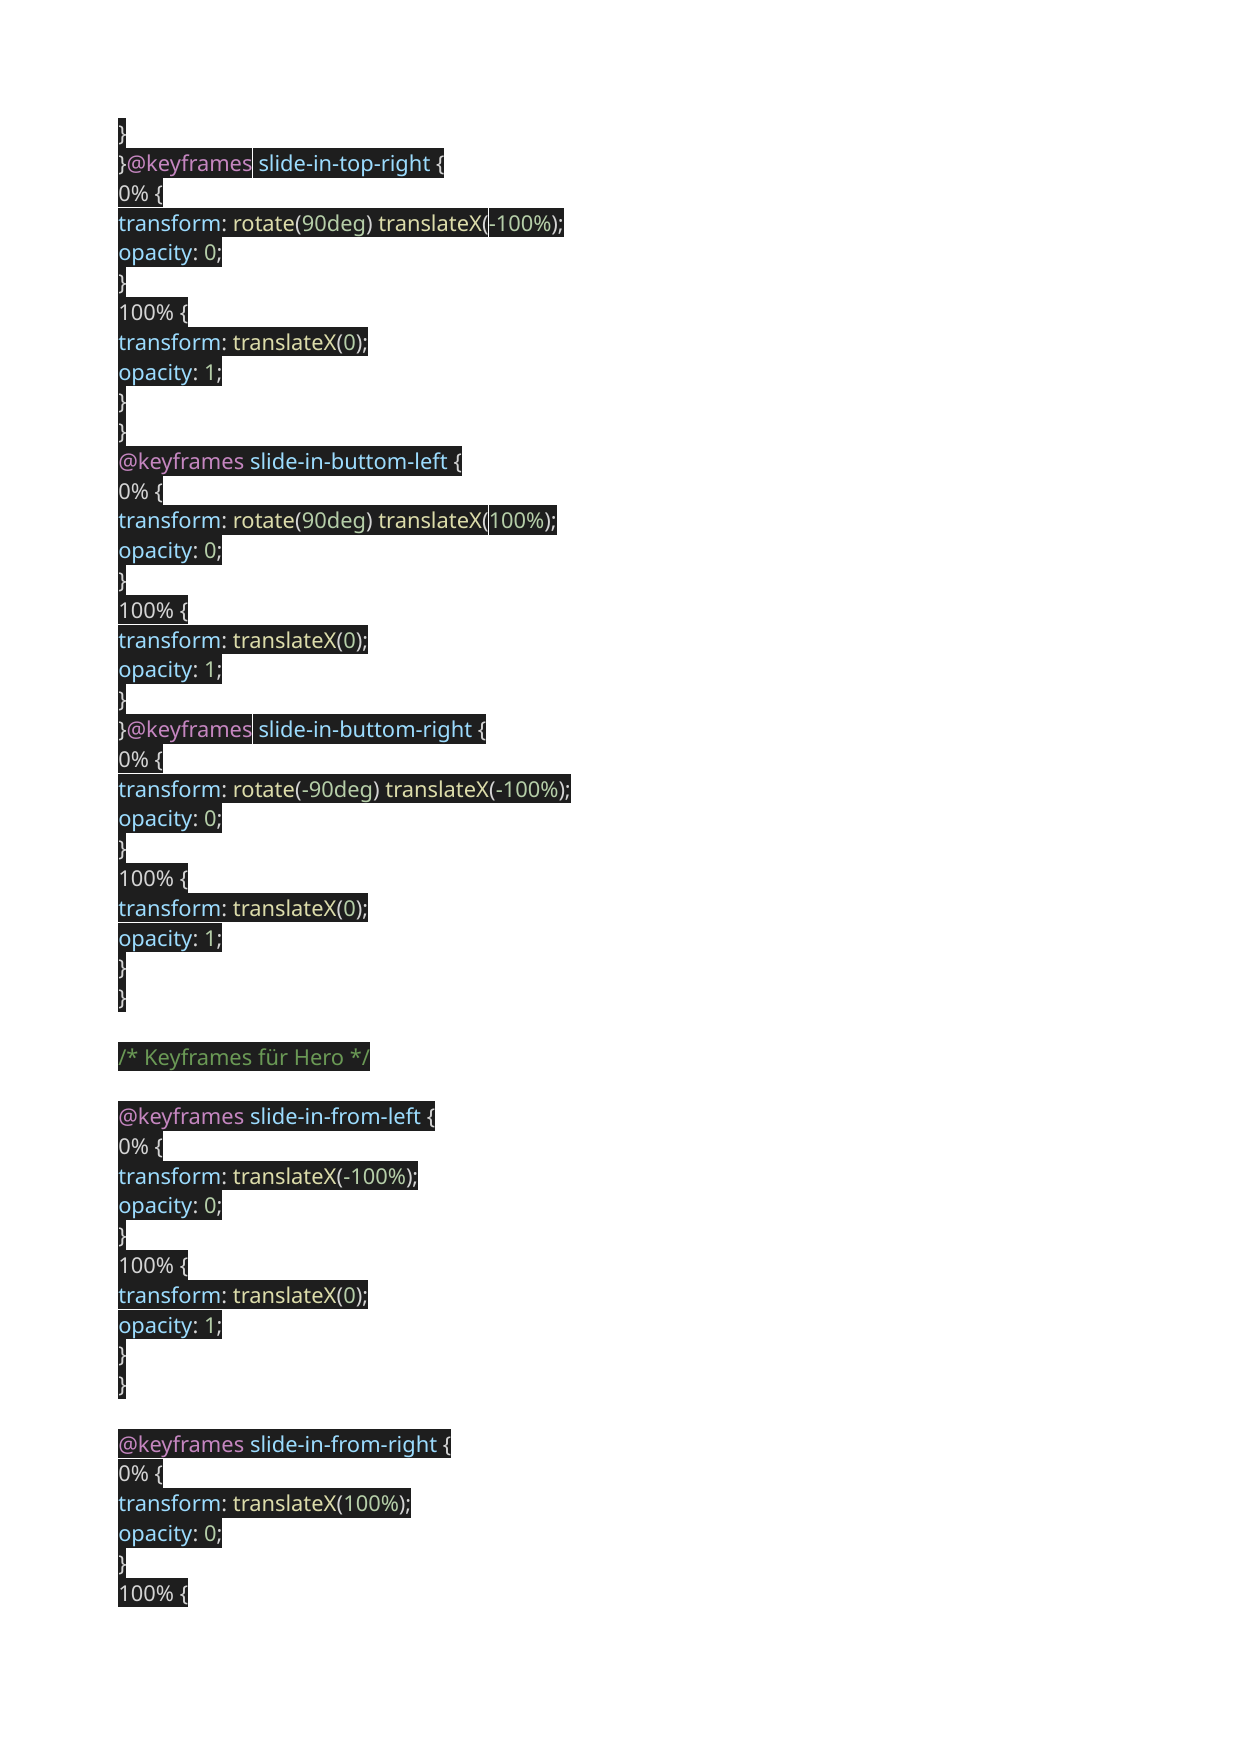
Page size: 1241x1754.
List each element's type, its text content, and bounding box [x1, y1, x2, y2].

text 0% { [118, 476, 1122, 505]
text opacity: 1; [118, 356, 1122, 386]
text transform: translateX(100%); [118, 1488, 1122, 1518]
text opacity: 1; [118, 1309, 1122, 1339]
text opacity: 0; [118, 535, 1122, 565]
text } [118, 1369, 1122, 1399]
text 0% { [118, 1458, 1122, 1488]
text @keyframes slide-in-buttom-left { [118, 446, 1122, 476]
text } [118, 386, 1122, 416]
text transform: rotate(-90deg) translateX(-100%); [118, 773, 1122, 803]
text transform: translateX(0); [118, 624, 1122, 654]
text 100% { [118, 297, 1122, 327]
text opacity: 1; [118, 654, 1122, 684]
text }@keyframes slide-in-buttom-right { [118, 714, 1122, 744]
text } [118, 416, 1122, 446]
text } [118, 833, 1122, 863]
text opacity: 1; [118, 922, 1122, 952]
text 0% { [118, 744, 1122, 773]
text opacity: 0; [118, 1518, 1122, 1548]
text 100% { [118, 1250, 1122, 1280]
text transform: rotate(90deg) translateX(100%); [118, 505, 1122, 535]
text opacity: 0; [118, 803, 1122, 833]
text transform: translateX(0); [118, 893, 1122, 922]
text transform: translateX(-100%); [118, 1161, 1122, 1190]
text transform: translateX(0); [118, 327, 1122, 356]
text } [118, 1339, 1122, 1369]
text } [118, 1548, 1122, 1578]
text } [118, 118, 1122, 148]
text } [118, 1220, 1122, 1250]
text @keyframes slide-in-from-left { [118, 1101, 1122, 1131]
text @keyframes slide-in-from-right { [118, 1429, 1122, 1458]
text } [118, 684, 1122, 714]
text 0% { [118, 178, 1122, 207]
text 100% { [118, 863, 1122, 893]
text 100% { [118, 1578, 1122, 1607]
text } [118, 267, 1122, 297]
text }@keyframes slide-in-top-right { [118, 148, 1122, 178]
text opacity: 0; [118, 237, 1122, 267]
text 100% { [118, 595, 1122, 624]
text transform: translateX(0); [118, 1280, 1122, 1309]
text 0% { [118, 1131, 1122, 1161]
text } [118, 565, 1122, 595]
text transform: rotate(90deg) translateX(-100%); [118, 207, 1122, 237]
text } [118, 982, 1122, 1012]
text } [118, 952, 1122, 982]
text /* Keyframes für Hero */ [118, 1042, 1122, 1071]
text opacity: 0; [118, 1190, 1122, 1220]
